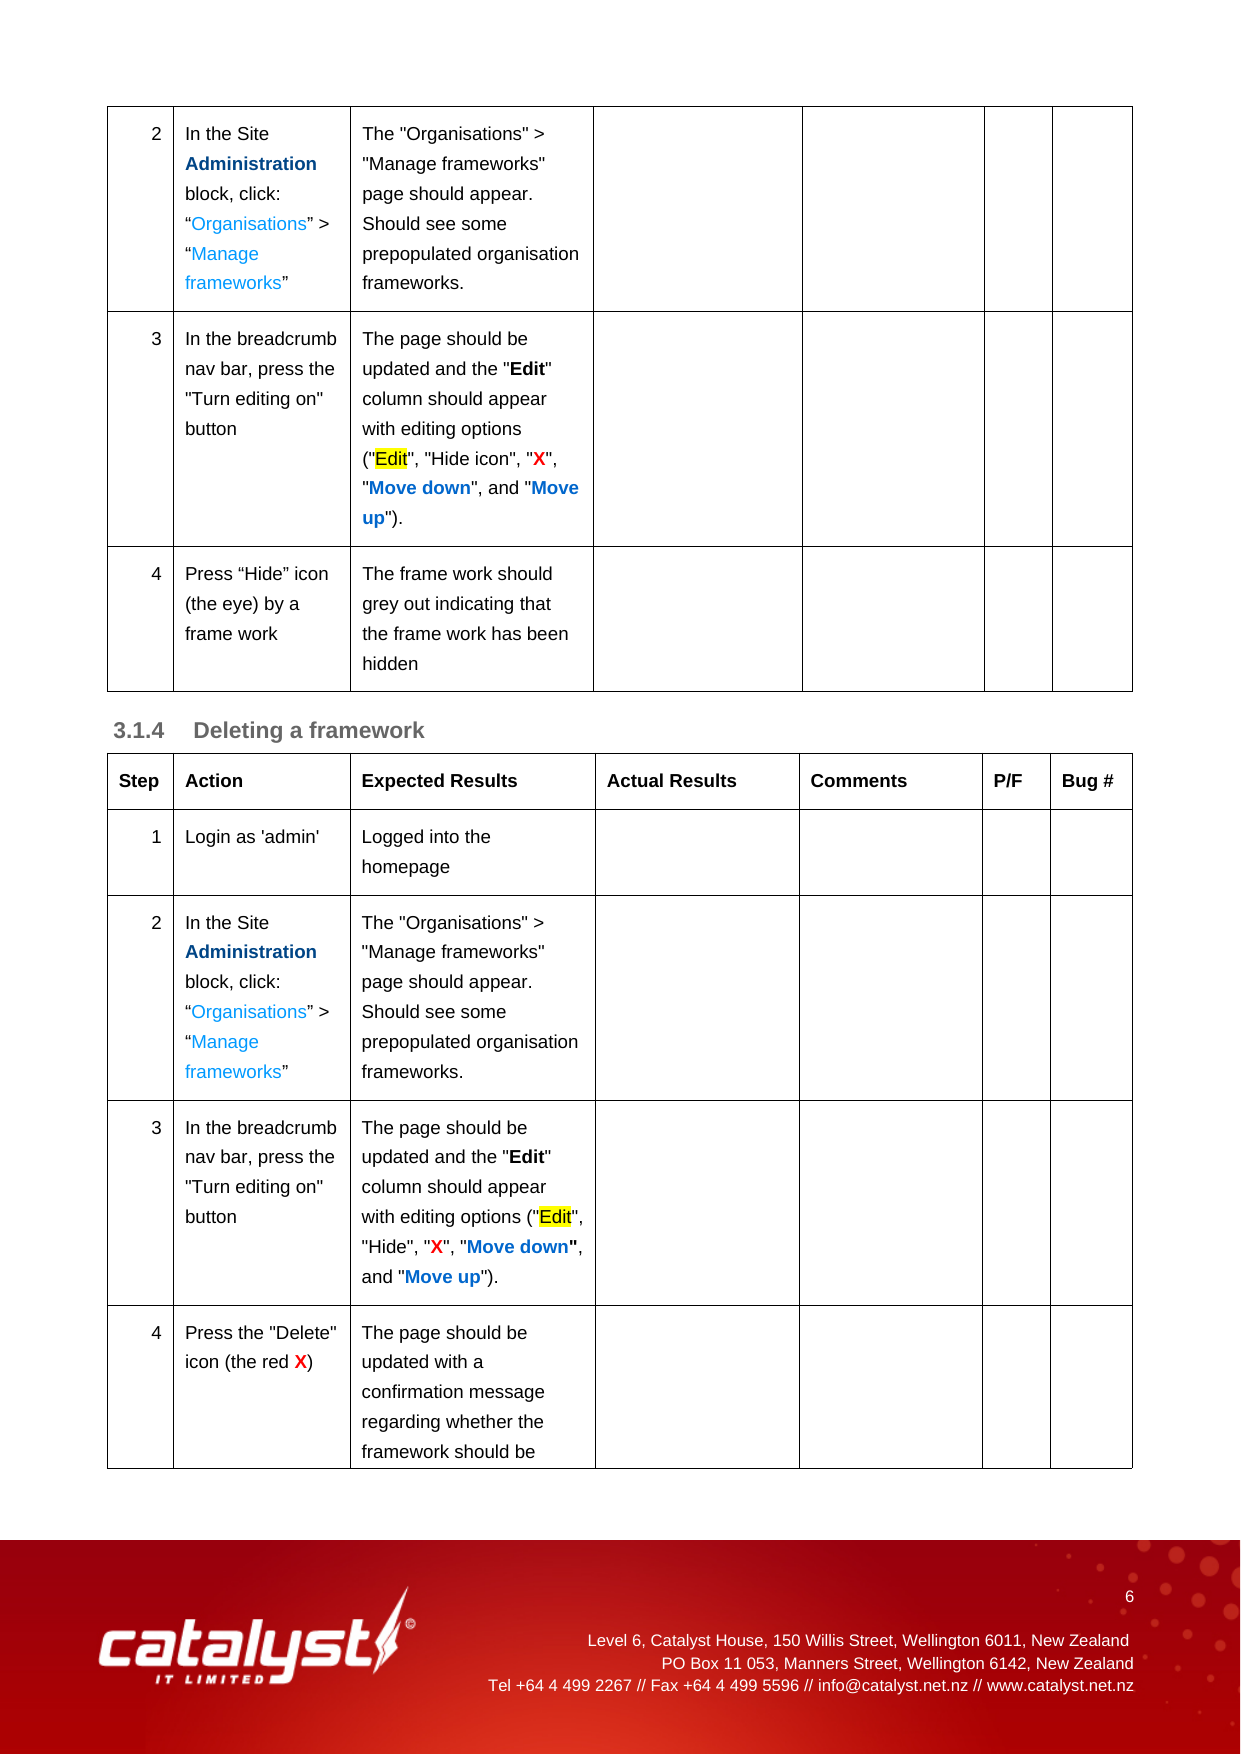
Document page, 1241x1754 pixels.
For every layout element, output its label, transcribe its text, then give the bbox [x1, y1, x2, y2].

table_cell Login as 'admin' [174, 810, 350, 894]
table_cell [800, 896, 982, 1099]
table_cell Press the "Delete" icon (the red X) [174, 1306, 350, 1468]
table_cell [803, 547, 984, 691]
table_cell Press “Hide” icon (the eye) by a frame work [174, 547, 350, 691]
table_cell [803, 107, 984, 311]
table_header Comments [800, 754, 982, 809]
table_cell [594, 312, 802, 546]
table_header Step [108, 754, 173, 809]
table_header Expected Results [351, 754, 595, 809]
table_cell [983, 1306, 1050, 1468]
table_cell In the Site Administration block, click: “Organisations” > “Manage frameworks” [174, 107, 350, 311]
table_cell 2 [108, 107, 173, 311]
table_cell The page should be updated and the "Edit" column should appear with editing options ("Edit", "Hide icon", "X", "Move down", and "Move up"). [351, 312, 593, 546]
table_cell [1051, 810, 1132, 894]
table_header Action [174, 754, 350, 809]
subtitle Deleting a framework [107, 718, 1103, 744]
table_cell 3 [108, 1101, 173, 1304]
table_cell The page should be updated with a confirmation message regarding whether the framework should be [351, 1306, 595, 1468]
table_cell [983, 896, 1050, 1099]
table_cell 3 [108, 312, 173, 546]
picture [0, 1540, 1241, 1754]
table_cell In the breadcrumb nav bar, press the "Turn editing on" button [174, 312, 350, 546]
table_cell [596, 1101, 799, 1304]
table_cell In the Site Administration block, click: “Organisations” > “Manage frameworks” [174, 896, 350, 1099]
table_cell Logged into the homepage [351, 810, 595, 894]
table_cell [594, 547, 802, 691]
table_cell In the breadcrumb nav bar, press the "Turn editing on" button [174, 1101, 350, 1304]
table_cell The frame work should grey out indicating that the frame work has been hidden [351, 547, 593, 691]
table_cell [800, 1101, 982, 1304]
table_cell [985, 547, 1052, 691]
table_cell [1051, 1306, 1132, 1468]
table_cell [596, 1306, 799, 1468]
table_cell [596, 810, 799, 894]
table_cell 1 [108, 810, 173, 894]
table_cell [594, 107, 802, 311]
table_cell [985, 107, 1052, 311]
table_cell [800, 1306, 982, 1468]
table_cell [1053, 547, 1132, 691]
table_header P/F [983, 754, 1050, 809]
table_cell 4 [108, 547, 173, 691]
table_cell [1051, 896, 1132, 1099]
table_cell The "Organisations" > "Manage frameworks" page should appear. Should see some prepopulated organisation frameworks. [351, 107, 593, 311]
table_header Actual Results [596, 754, 799, 809]
table_cell [596, 896, 799, 1099]
table_cell [1053, 312, 1132, 546]
table_cell [983, 810, 1050, 894]
table_cell The page should be updated and the "Edit" column should appear with editing options ("Edit", "Hide", "X", "Move down", and "Move up"). [351, 1101, 595, 1304]
table_cell [1051, 1101, 1132, 1304]
table_cell [1053, 107, 1132, 311]
table_cell [983, 1101, 1050, 1304]
table_cell [800, 810, 982, 894]
table_cell The "Organisations" > "Manage frameworks" page should appear. Should see some prepopulated organisation frameworks. [351, 896, 595, 1099]
table_cell 2 [108, 896, 173, 1099]
table_header Bug # [1051, 754, 1132, 809]
table_cell [985, 312, 1052, 546]
table_cell [803, 312, 984, 546]
table_cell 4 [108, 1306, 173, 1468]
